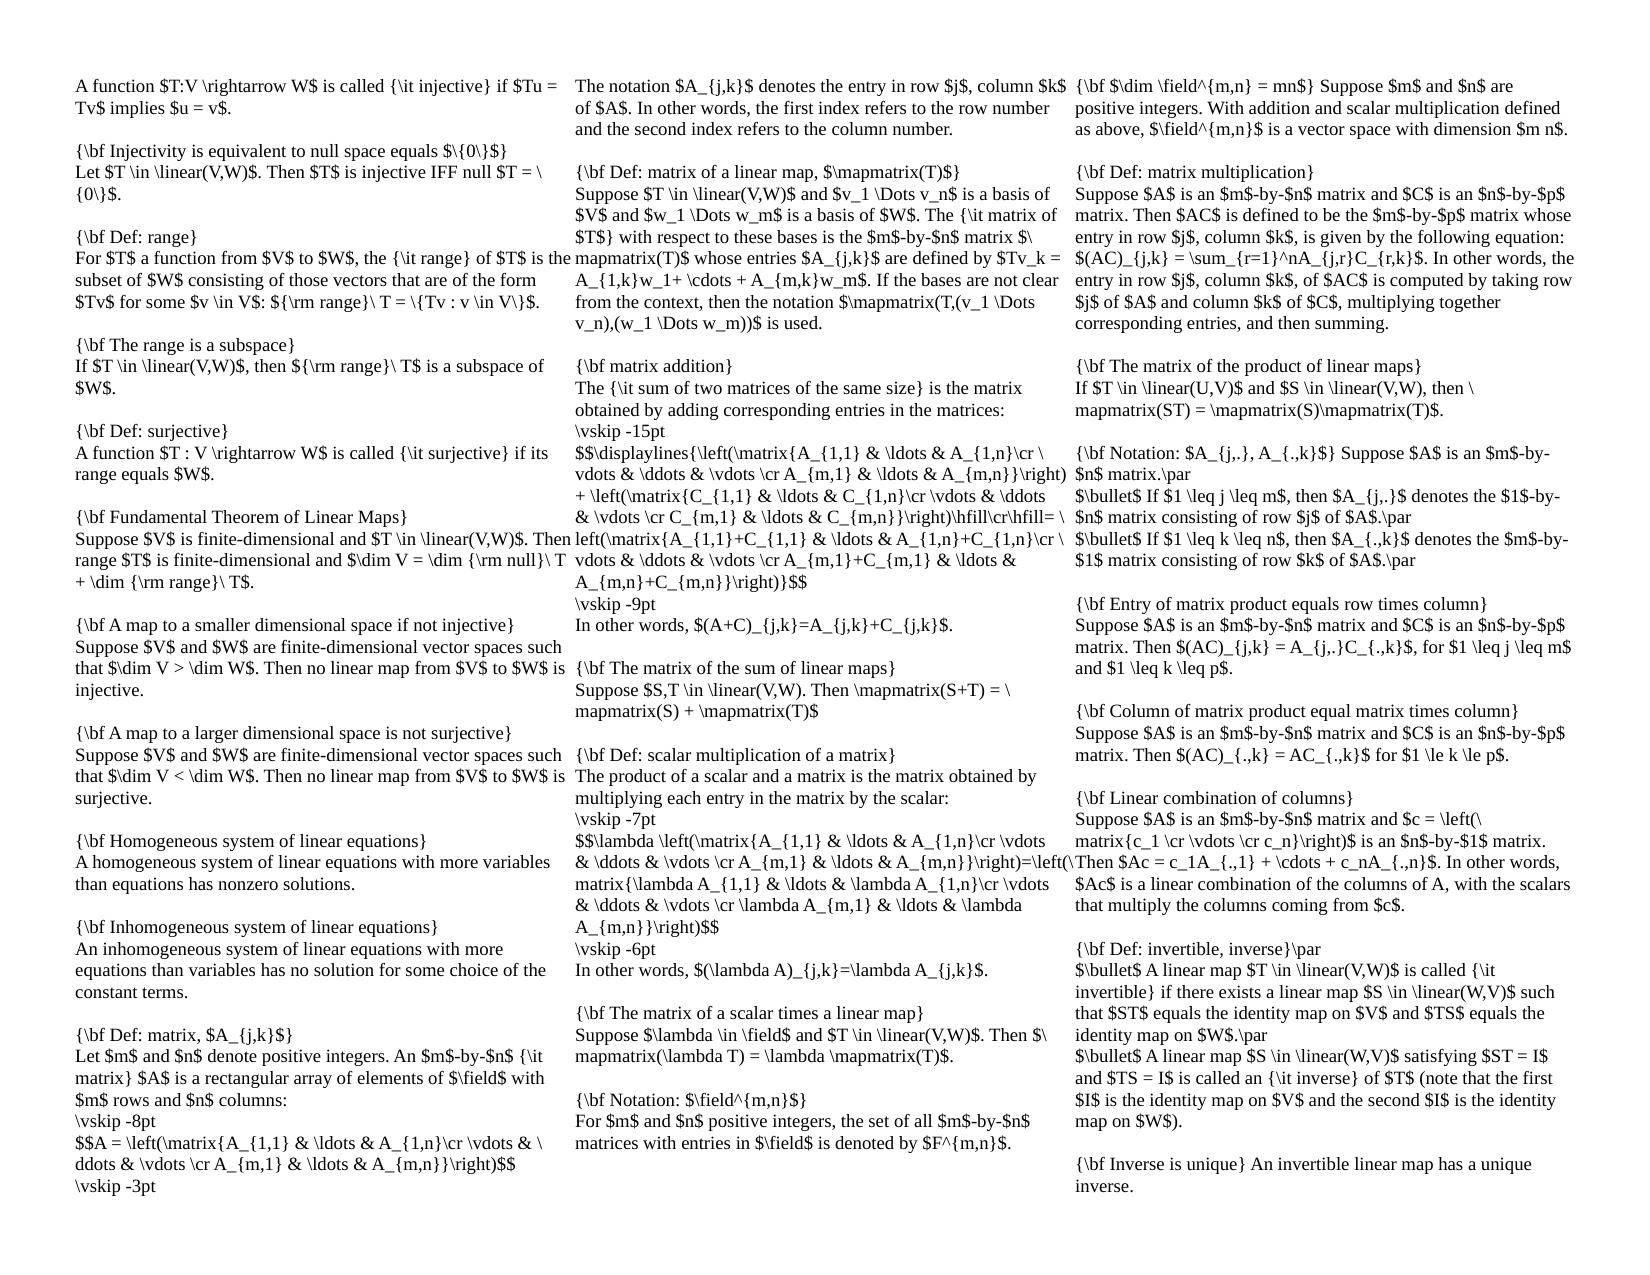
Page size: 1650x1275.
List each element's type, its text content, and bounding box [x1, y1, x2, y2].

text {\bf Def: matrix, $A_{j,k}$} [75, 1024, 575, 1045]
text {\bf Inhomogeneous system of linear equations} [75, 916, 575, 937]
text {\bf Injectivity is equivalent to null space equals $\{0\}$} [75, 140, 575, 161]
text $\bullet$ If $1 \leq k \leq n$, then $A_{.,k}$ denotes the $m$-by-$1$ matrix consisting of row $k$ of $A$.\par [1075, 528, 1575, 571]
text In other words, $(\lambda A)_{j,k}=\lambda A_{j,k}$. [575, 959, 1075, 981]
text Let $m$ and $n$ denote positive integers. An $m$-by-$n$ {\it matrix} $A$ is a rectangular array of elements of $\field$ with $m$ rows and $n$ columns: [75, 1045, 575, 1110]
text Suppose $S,T \in \linear(V,W). Then \mapmatrix(S+T) = \mapmatrix(S) + \mapmatrix(T)$ [575, 679, 1075, 722]
text Suppose $A$ is an $m$-by-$n$ matrix and $C$ is an $n$-by-$p$ matrix. Then $(AC)_{j,k} = A_{j,.}C_{.,k}$, for $1 \leq j \leq m$ and $1 \leq k \leq p$. [1075, 614, 1575, 679]
text Let $T \in \linear(V,W)$. Then $T$ is injective IFF null $T = \{0\}$. [75, 161, 575, 204]
text {\bf The matrix of the sum of linear maps} [575, 657, 1075, 679]
text \vskip -3pt [75, 1175, 575, 1196]
text {\bf A map to a larger dimensional space is not surjective} [75, 722, 575, 743]
text Suppose $\lambda \in \field$ and $T \in \linear(V,W)$. Then $\mapmatrix(\lambda T) = \lambda \mapmatrix(T)$. [575, 1024, 1075, 1067]
text Suppose $T \in \linear(V,W)$ and $v_1 \Dots v_n$ is a basis of $V$ and $w_1 \Dots w_m$ is a basis of $W$. The {\it matrix of $T$} with respect to these bases is the $m$-by-$n$ matrix $\mapmatrix(T)$ whose entries $A_{j,k}$ are defined by $Tv_k = A_{1,k}w_1+ \cdots + A_{m,k}w_m$. If the bases are not clear from the context, then the notation $\mapmatrix(T,(v_1 \Dots v_n),(w_1 \Dots w_m))$ is used. [575, 183, 1075, 334]
text $$\displaylines{\left(\matrix{A_{1,1} & \ldots & A_{1,n}\cr \vdots & \ddots & \vdots \cr A_{m,1} & \ldots & A_{m,n}}\right) + \left(\matrix{C_{1,1} & \ldots & C_{1,n}\cr \vdots & \ddots & \vdots \cr C_{m,1} & \ldots & C_{m,n}}\right)\hfill\cr\hfill= \left(\matrix{A_{1,1}+C_{1,1} & \ldots & A_{1,n}+C_{1,n}\cr \vdots & \ddots & \vdots \cr A_{m,1}+C_{m,1} & \ldots & A_{m,n}+C_{m,n}}\right)}$$ [575, 442, 1075, 592]
text {\bf A map to a smaller dimensional space if not injective} [75, 614, 575, 636]
text {\bf Def: matrix multiplication} [1075, 161, 1575, 183]
text Suppose $V$ and $W$ are finite-dimensional vector spaces such that $\dim V > \dim W$. Then no linear map from $V$ to $W$ is injective. [75, 636, 575, 700]
text For $m$ and $n$ positive integers, the set of all $m$-by-$n$ matrices with entries in $\field$ is denoted by $F^{m,n}$. [575, 1110, 1075, 1153]
text If $T \in \linear(U,V)$ and $S \in \linear(V,W), then \mapmatrix(ST) = \mapmatrix(S)\mapmatrix(T)$. [1075, 377, 1575, 420]
text $\bullet$ A linear map $S \in \linear(W,V)$ satisfying $ST = I$ and $TS = I$ is called an {\it inverse} of $T$ (note that the first $I$ is the identity map on $V$ and the second $I$ is the identity map on $W$). [1075, 1045, 1575, 1132]
text $$\lambda \left(\matrix{A_{1,1} & \ldots & A_{1,n}\cr \vdots & \ddots & \vdots \cr A_{m,1} & \ldots & A_{m,n}}\right)=\left(\matrix{\lambda A_{1,1} & \ldots & \lambda A_{1,n}\cr \vdots & \ddots & \vdots \cr \lambda A_{m,1} & \ldots & \lambda A_{m,n}}\right)$$ [575, 830, 1075, 937]
text {\bf Def: scalar multiplication of a matrix} [575, 743, 1075, 765]
text If $T \in \linear(V,W)$, then ${\rm range}\ T$ is a subspace of $W$. [75, 355, 575, 398]
text {\bf $\dim \field^{m,n} = mn$} Suppose $m$ and $n$ are positive integers. With addition and scalar multiplication defined as above, $\field^{m,n}$ is a vector space with dimension $m n$. [1075, 75, 1575, 140]
text {\bf Def: range} [75, 226, 575, 247]
text {\bf The matrix of the product of linear maps} [1075, 355, 1575, 377]
text $$A = \left(\matrix{A_{1,1} & \ldots & A_{1,n}\cr \vdots & \ddots & \vdots \cr A_{m,1} & \ldots & A_{m,n}}\right)$$ [75, 1132, 575, 1175]
text Suppose $A$ is an $m$-by-$n$ matrix and $C$ is an $n$-by-$p$ matrix. Then $(AC)_{.,k} = AC_{.,k}$ for $1 \le k \le p$. [1075, 722, 1575, 765]
text {\bf Notation: $A_{j,.}, A_{.,k}$} Suppose $A$ is an $m$-by-$n$ matrix.\par [1075, 442, 1575, 485]
text \vskip -9pt [575, 592, 1075, 614]
text An inhomogeneous system of linear equations with more equations than variables has no solution for some choice of the constant terms. [75, 937, 575, 1002]
text The product of a scalar and a matrix is the matrix obtained by multiplying each entry in the matrix by the scalar: [575, 765, 1075, 808]
text {\bf The matrix of a scalar times a linear map} [575, 1002, 1075, 1024]
text \vskip -8pt [75, 1110, 575, 1132]
text {\bf Def: surjective} [75, 420, 575, 442]
text {\bf matrix addition} [575, 355, 1075, 377]
text The {\it sum of two matrices of the same size} is the matrix obtained by adding corresponding entries in the matrices: [575, 377, 1075, 420]
text {\bf Notation: $\field^{m,n}$} [575, 1088, 1075, 1110]
text {\bf The range is a subspace} [75, 334, 575, 355]
text $\bullet$ A linear map $T \in \linear(V,W)$ is called {\it invertible} if there exists a linear map $S \in \linear(W,V)$ such that $ST$ equals the identity map on $V$ and $TS$ equals the identity map on $W$.\par [1075, 959, 1575, 1045]
text Suppose $A$ is an $m$-by-$n$ matrix and $c = \left(\matrix{c_1 \cr \vdots \cr c_n}\right)$ is an $n$-by-$1$ matrix. Then $Ac = c_1A_{.,1} + \cdots + c_nA_{.,n}$. In other words, $Ac$ is a linear combination of the columns of A, with the scalars that multiply the columns coming from $c$. [1075, 808, 1575, 916]
text {\bf Def: invertible, inverse}\par [1075, 937, 1575, 959]
text {\bf Homogeneous system of linear equations} [75, 830, 575, 851]
text A homogeneous system of linear equations with more variables than equations has nonzero solutions. [75, 851, 575, 894]
text In other words, $(A+C)_{j,k}=A_{j,k}+C_{j,k}$. [575, 614, 1075, 636]
text \vskip -6pt [575, 937, 1075, 959]
text \vskip -15pt [575, 420, 1075, 442]
text \vskip -7pt [575, 808, 1075, 830]
text Suppose $V$ and $W$ are finite-dimensional vector spaces such that $\dim V < \dim W$. Then no linear map from $V$ to $W$ is surjective. [75, 743, 575, 808]
text A function $T:V \rightarrow W$ is called {\it injective} if $Tu = Tv$ implies $u = v$. [75, 75, 575, 118]
text {\bf Def: matrix of a linear map, $\mapmatrix(T)$} [575, 161, 1075, 183]
text A function $T : V \rightarrow W$ is called {\it surjective} if its range equals $W$. [75, 442, 575, 485]
text Suppose $V$ is finite-dimensional and $T \in \linear(V,W)$. Then range $T$ is finite-dimensional and $\dim V = \dim {\rm null}\ T + \dim {\rm range}\ T$. [75, 528, 575, 592]
text For $T$ a function from $V$ to $W$, the {\it range} of $T$ is the subset of $W$ consisting of those vectors that are of the form $Tv$ for some $v \in V$: ${\rm range}\ T = \{Tv : v \in V\}$. [75, 247, 575, 312]
text {\bf Column of matrix product equal matrix times column} [1075, 700, 1575, 722]
text {\bf Entry of matrix product equals row times column} [1075, 592, 1575, 614]
text {\bf Linear combination of columns} [1075, 787, 1575, 808]
text $\bullet$ If $1 \leq j \leq m$, then $A_{j,.}$ denotes the $1$-by-$n$ matrix consisting of row $j$ of $A$.\par [1075, 485, 1575, 528]
text Suppose $A$ is an $m$-by-$n$ matrix and $C$ is an $n$-by-$p$ matrix. Then $AC$ is defined to be the $m$-by-$p$ matrix whose entry in row $j$, column $k$, is given by the following equation: $(AC)_{j,k} = \sum_{r=1}^nA_{j,r}C_{r,k}$. In other words, the entry in row $j$, column $k$, of $AC$ is computed by taking row $j$ of $A$ and column $k$ of $C$, multiplying together corresponding entries, and then summing. [1075, 183, 1575, 334]
text The notation $A_{j,k}$ denotes the entry in row $j$, column $k$ of $A$. In other words, the first index refers to the row number and the second index refers to the column number. [575, 75, 1075, 140]
text {\bf Fundamental Theorem of Linear Maps} [75, 506, 575, 528]
text {\bf Inverse is unique} An invertible linear map has a unique inverse. [1075, 1153, 1575, 1196]
